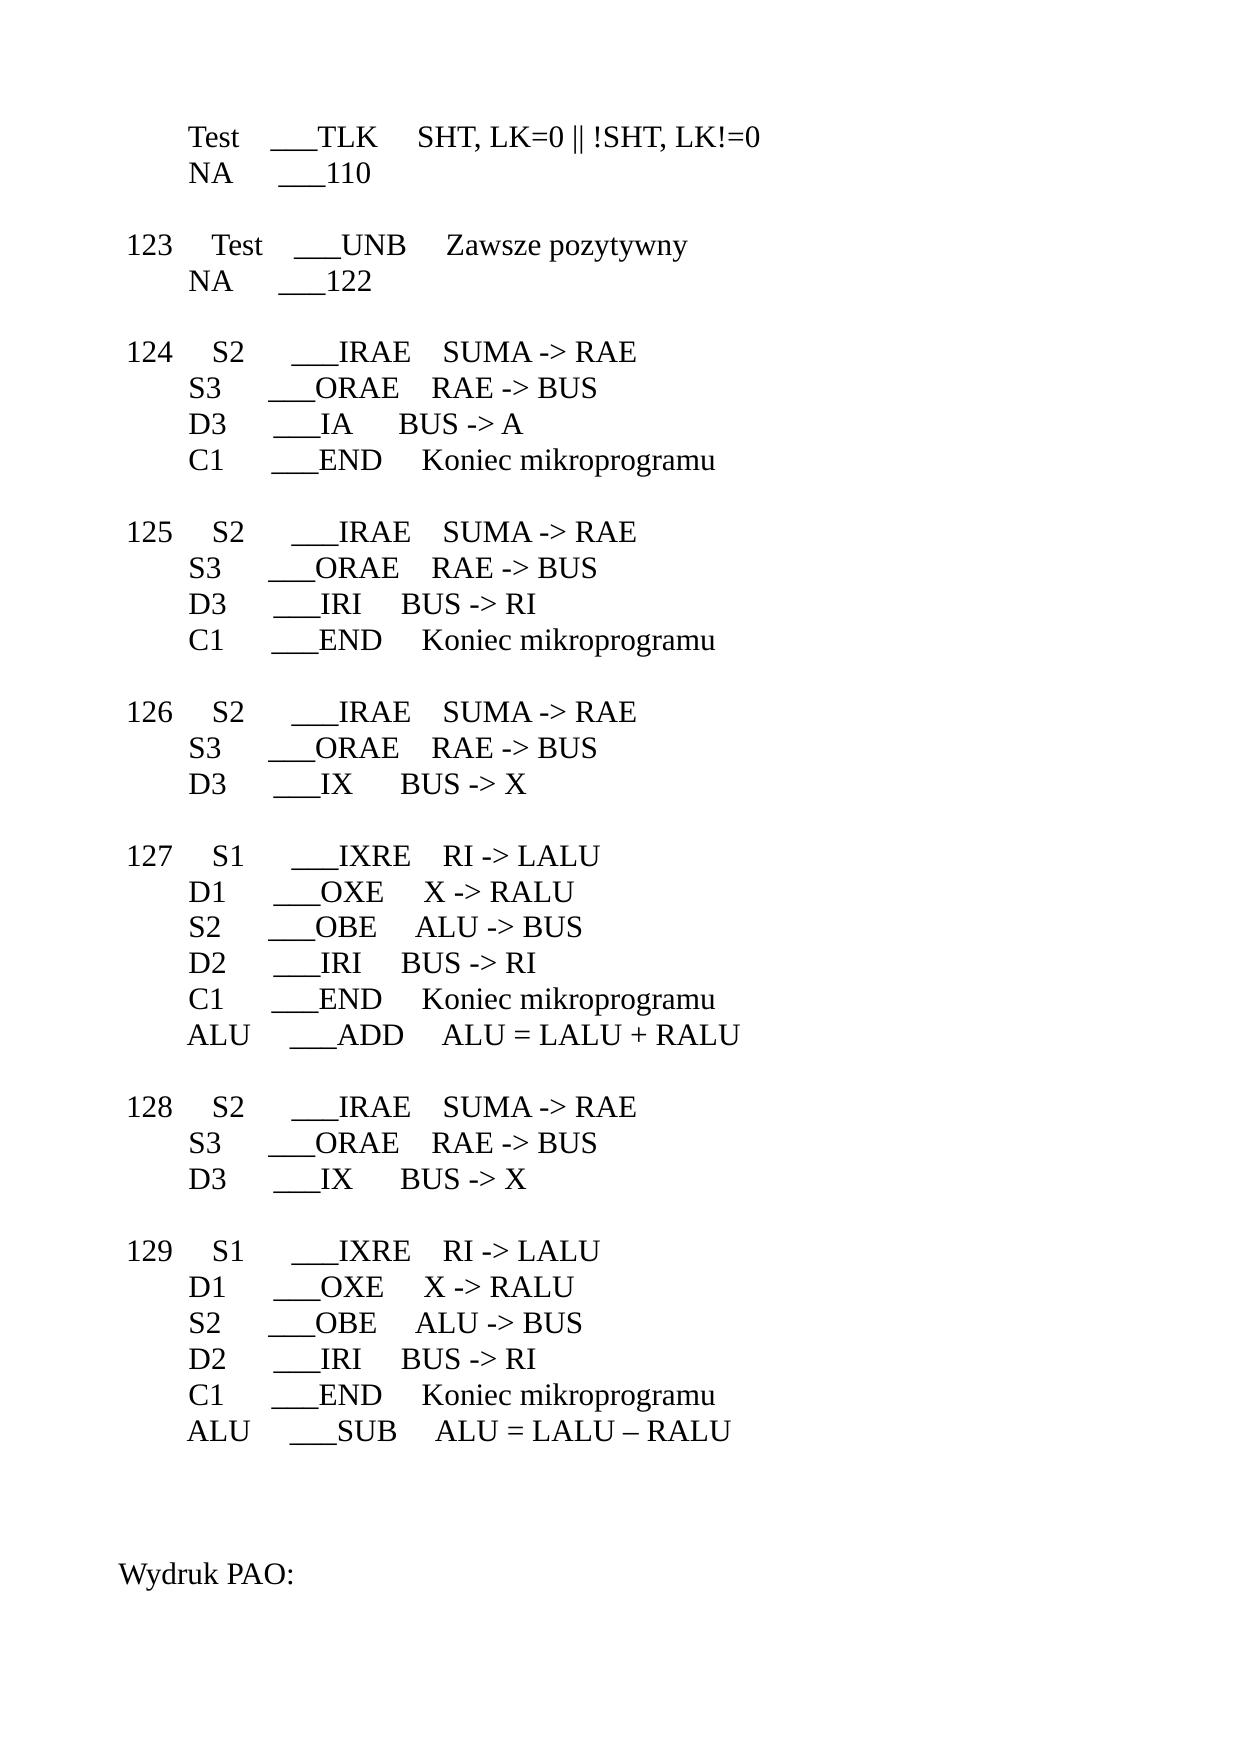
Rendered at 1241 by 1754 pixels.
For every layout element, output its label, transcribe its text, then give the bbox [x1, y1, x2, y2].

text D3 ___IX BUS -> X [118, 765, 1122, 801]
text S3 ___ORAE RAE -> BUS [118, 549, 1122, 585]
text S3 ___ORAE RAE -> BUS [118, 729, 1122, 765]
text Test ___TLK SHT, LK=0 || !SHT, LK!=0 [118, 118, 1122, 154]
text D2 ___IRI BUS -> RI [118, 945, 1122, 981]
text Wydruk PAO: [118, 1556, 1122, 1592]
text 127 S1 ___IXRE RI -> LALU [118, 837, 1122, 873]
text D3 ___IA BUS -> A [118, 406, 1122, 442]
text C1 ___END Koniec mikroprogramu [118, 1376, 1122, 1412]
text 125 S2 ___IRAE SUMA -> RAE [118, 513, 1122, 549]
text 124 S2 ___IRAE SUMA -> RAE [118, 334, 1122, 370]
text 129 S1 ___IXRE RI -> LALU [118, 1232, 1122, 1268]
text C1 ___END Koniec mikroprogramu [118, 442, 1122, 477]
text C1 ___END Koniec mikroprogramu [118, 621, 1122, 657]
text ALU ___ADD ALU = LALU + RALU [118, 1017, 1122, 1052]
text NA ___122 [118, 262, 1122, 298]
text S2 ___OBE ALU -> BUS [118, 1304, 1122, 1340]
text C1 ___END Koniec mikroprogramu [118, 981, 1122, 1017]
text D3 ___IRI BUS -> RI [118, 585, 1122, 621]
text D1 ___OXE X -> RALU [118, 1268, 1122, 1304]
text D2 ___IRI BUS -> RI [118, 1340, 1122, 1376]
text ALU ___SUB ALU = LALU – RALU [118, 1412, 1122, 1448]
text NA ___110 [118, 154, 1122, 190]
text S2 ___OBE ALU -> BUS [118, 909, 1122, 945]
text D1 ___OXE X -> RALU [118, 873, 1122, 909]
text 128 S2 ___IRAE SUMA -> RAE [118, 1088, 1122, 1124]
text D3 ___IX BUS -> X [118, 1160, 1122, 1196]
text S3 ___ORAE RAE -> BUS [118, 370, 1122, 406]
text 123 Test ___UNB Zawsze pozytywny [118, 226, 1122, 262]
text 126 S2 ___IRAE SUMA -> RAE [118, 693, 1122, 729]
text S3 ___ORAE RAE -> BUS [118, 1124, 1122, 1160]
